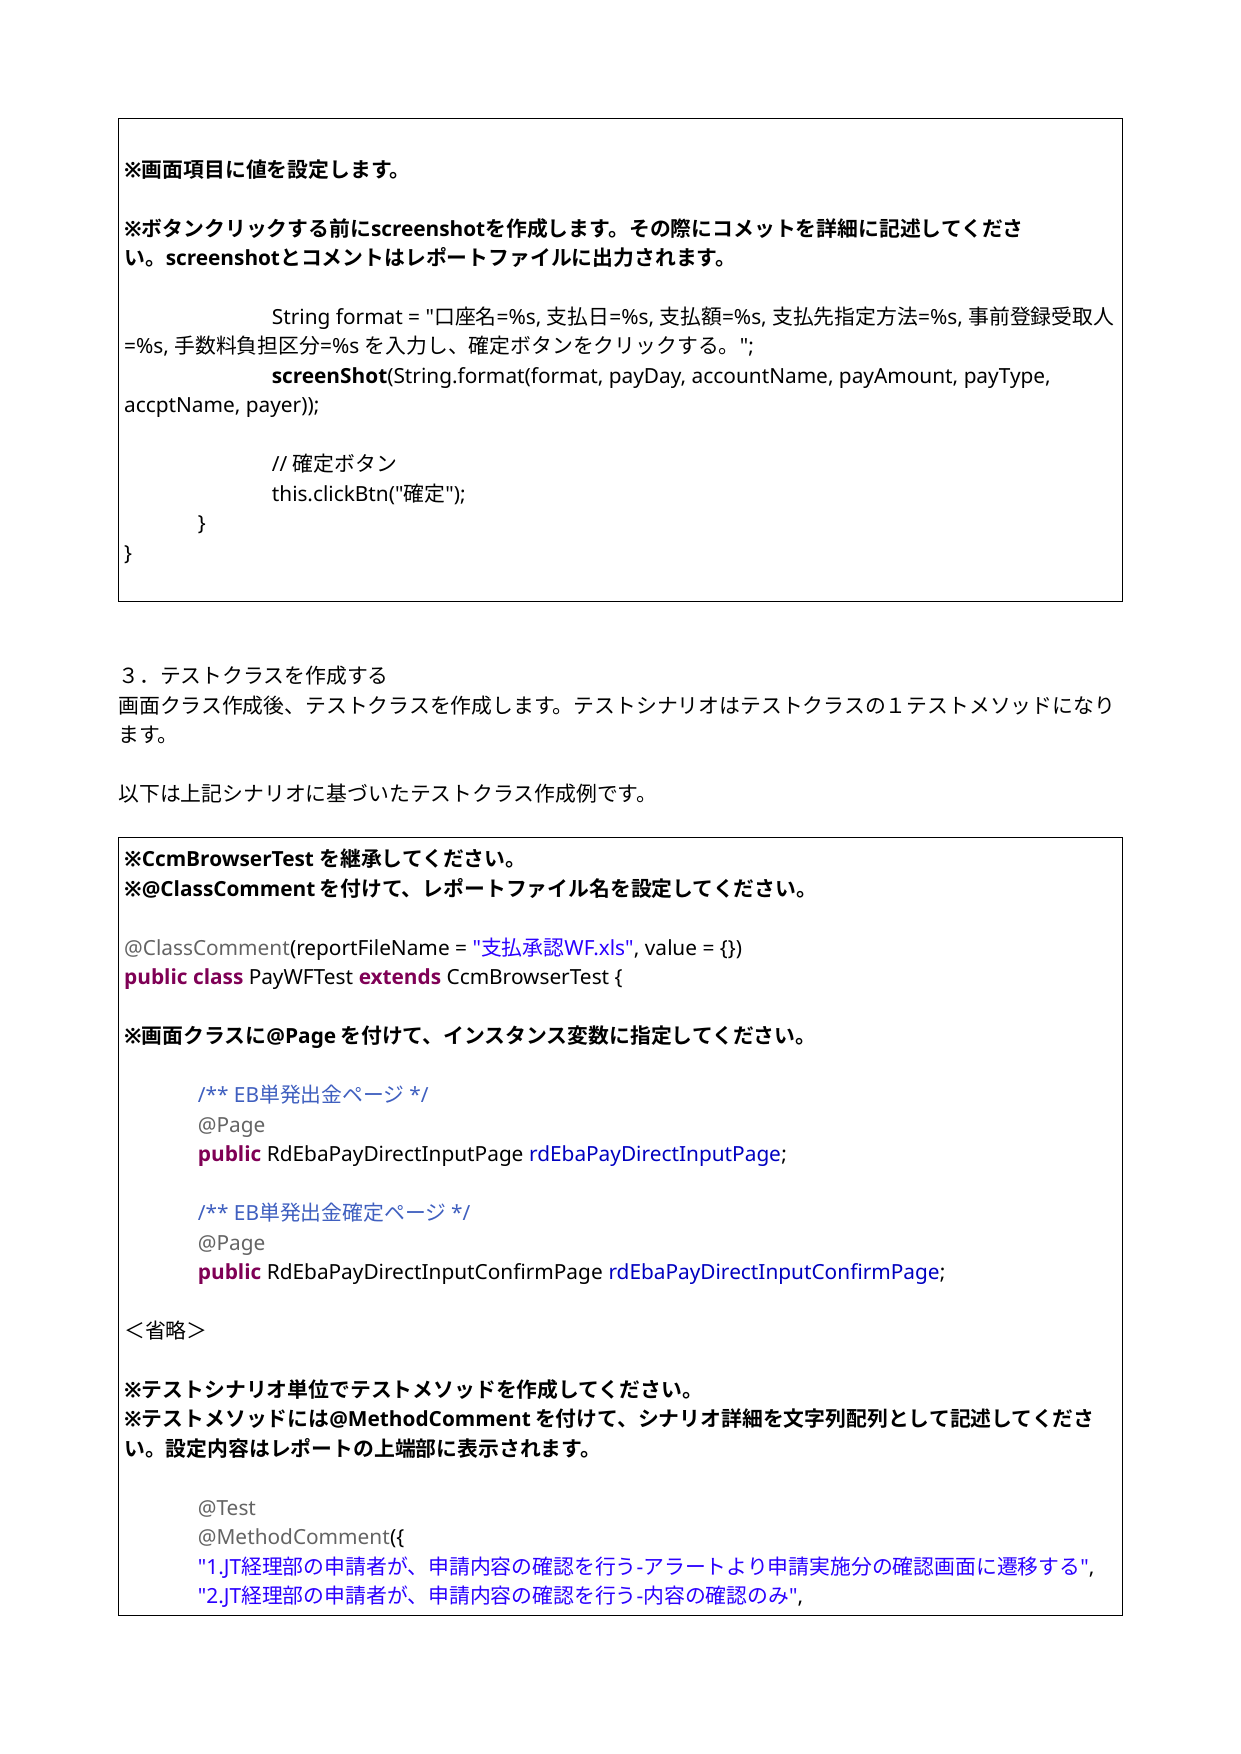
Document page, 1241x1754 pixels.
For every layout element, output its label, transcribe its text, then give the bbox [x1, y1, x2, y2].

text ３．テストクラスを作成する [118, 660, 1122, 690]
table_header ※画面項目に値を設定します。 ※ボタンクリックする前にscreenshotを作成します。その際にコメットを詳細に記述してください。screenshotとコメントはレポートファイルに出力されます。 String format = "口座名=%s, 支払日=%s, 支払額=%s, 支払先指定方法=%s, 事前登録受取人=%s, 手数料負担区分=%s を入力し、確定ボタンをクリックする。"; screenShot(String.format(format, payDay, accountName, payAmount, payType, accptName, payer)); // 確定ボタン this.clickBtn("確定"); } } [119, 119, 1122, 601]
table_header ※CcmBrowserTest を継承してください。 ※@ClassCommentを付けて、レポートファイル名を設定してください。 @ClassComment(reportFileName = "支払承認WF.xls", value = {}) public class PayWFTest extends CcmBrowserTest { ※画面クラスに@Pageを付けて、インスタンス変数に指定してください。 /** EB単発出金ページ */ @Page public RdEbaPayDirectInputPage rdEbaPayDirectInputPage; /** EB単発出金確定ページ */ @Page public RdEbaPayDirectInputConfirmPage rdEbaPayDirectInputConfirmPage; ＜省略＞ ※テストシナリオ単位でテストメソッドを作成してください。 ※テストメソッドには@MethodCommentを付けて、シナリオ詳細を文字列配列として記述してください。設定内容はレポートの上端部に表示されます。 @Test @MethodComment({ "1.JT経理部の申請者が、申請内容の確認を行う-アラートより申請実施分の確認画面に遷移する", "2.JT経理部の申請者が、申請内容の確認を行う-内容の確認のみ", [119, 838, 1122, 1615]
text 以下は上記シナリオに基づいたテストクラス作成例です。 [118, 778, 1122, 808]
text 画面クラス作成後、テストクラスを作成します。テストシナリオはテストクラスの１テストメソッドになります。 [118, 690, 1122, 749]
